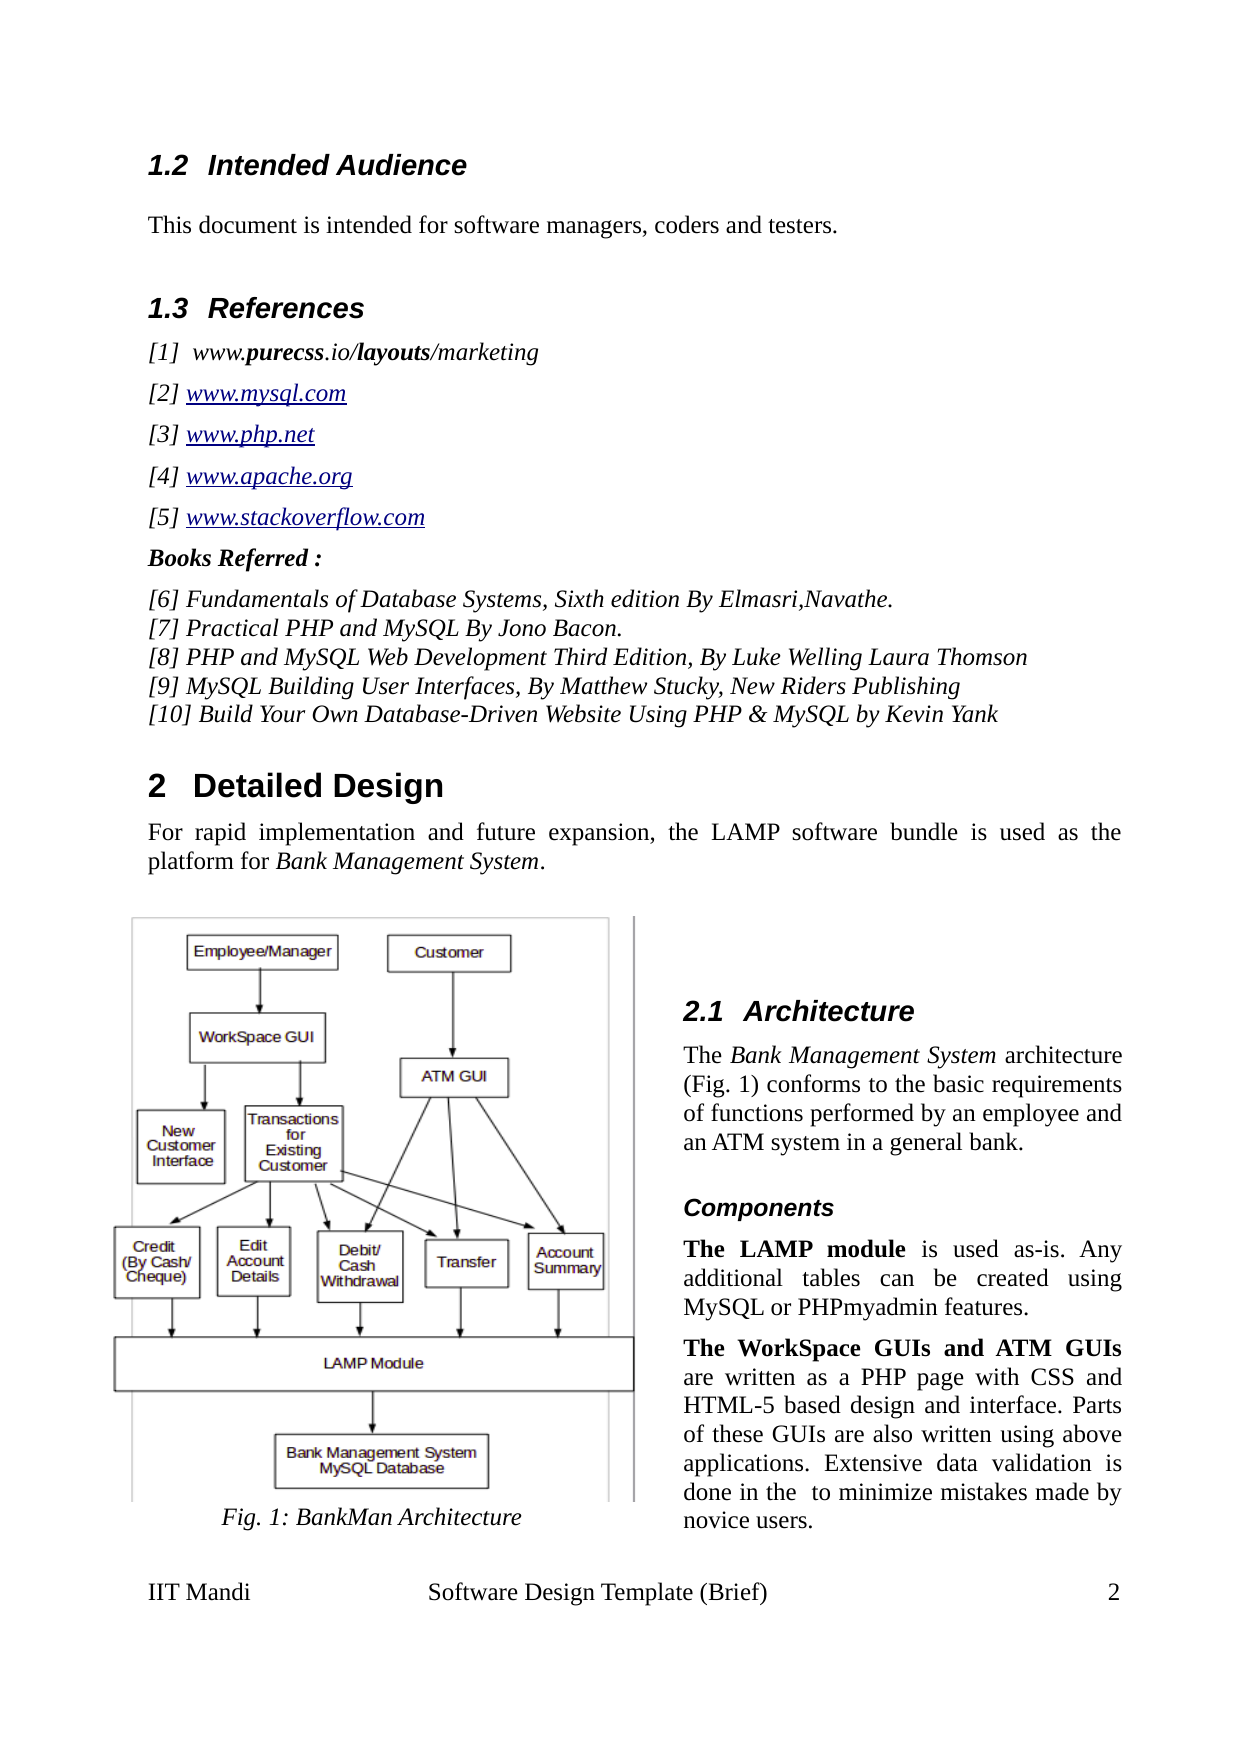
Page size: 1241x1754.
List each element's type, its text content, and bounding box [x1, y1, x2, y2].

text [2] www.mysql.com [148, 378, 1123, 407]
text The WorkSpace GUIs and ATM GUIs are written as a PHP page with CSS and HTML-5 based design and interface. Parts of these GUIs are also written using above applications. Extensive data validation is done in the to minimize mistakes made by novice users. [671, 1333, 1123, 1534]
text [10] Build Your Own Database-Driven Website Using PHP & MySQL by Kevin Yank [148, 699, 1123, 728]
subtitle Architecture [671, 994, 1123, 1028]
picture [108, 916, 636, 1502]
text [6] Fundamentals of Database Systems, Sixth edition By Elmasri,Navathe. [148, 584, 1123, 613]
subtitle Components [671, 1193, 1123, 1222]
text For rapid implementation and future expansion, the LAMP software bundle is used as the platform for Bank Management System. [148, 817, 1123, 874]
subtitle Intended Audience [148, 148, 1123, 181]
text Books Referred : [148, 543, 1123, 572]
text [9] MySQL Building User Interfaces, By Matthew Stucky, New Riders Publishing [148, 671, 1123, 699]
subtitle References [148, 291, 1123, 324]
text [1] www.purecss.io/layouts/marketing [148, 337, 1123, 366]
text [4] www.apache.org [148, 461, 1123, 489]
text [3] www.php.net [148, 419, 1123, 448]
text Fig. 1: BankMan Architecture [74, 917, 671, 1531]
text The LAMP module is used as-is. Any additional tables can be created using MySQL or PHPmyadmin features. [671, 1234, 1123, 1320]
text This document is intended for software managers, coders and testers. [148, 210, 1123, 239]
subtitle Detailed Design [148, 766, 1123, 804]
text [5] www.stackoverflow.com [148, 502, 1123, 531]
text The Bank Management System architecture (Fig. 1) conforms to the basic requirements of functions performed by an employee and an ATM system in a general bank. [671, 1041, 1123, 1156]
text [7] Practical PHP and MySQL By Jono Bacon. [148, 613, 1123, 642]
text [8] PHP and MySQL Web Development Third Edition, By Luke Welling Laura Thomson [148, 642, 1123, 671]
